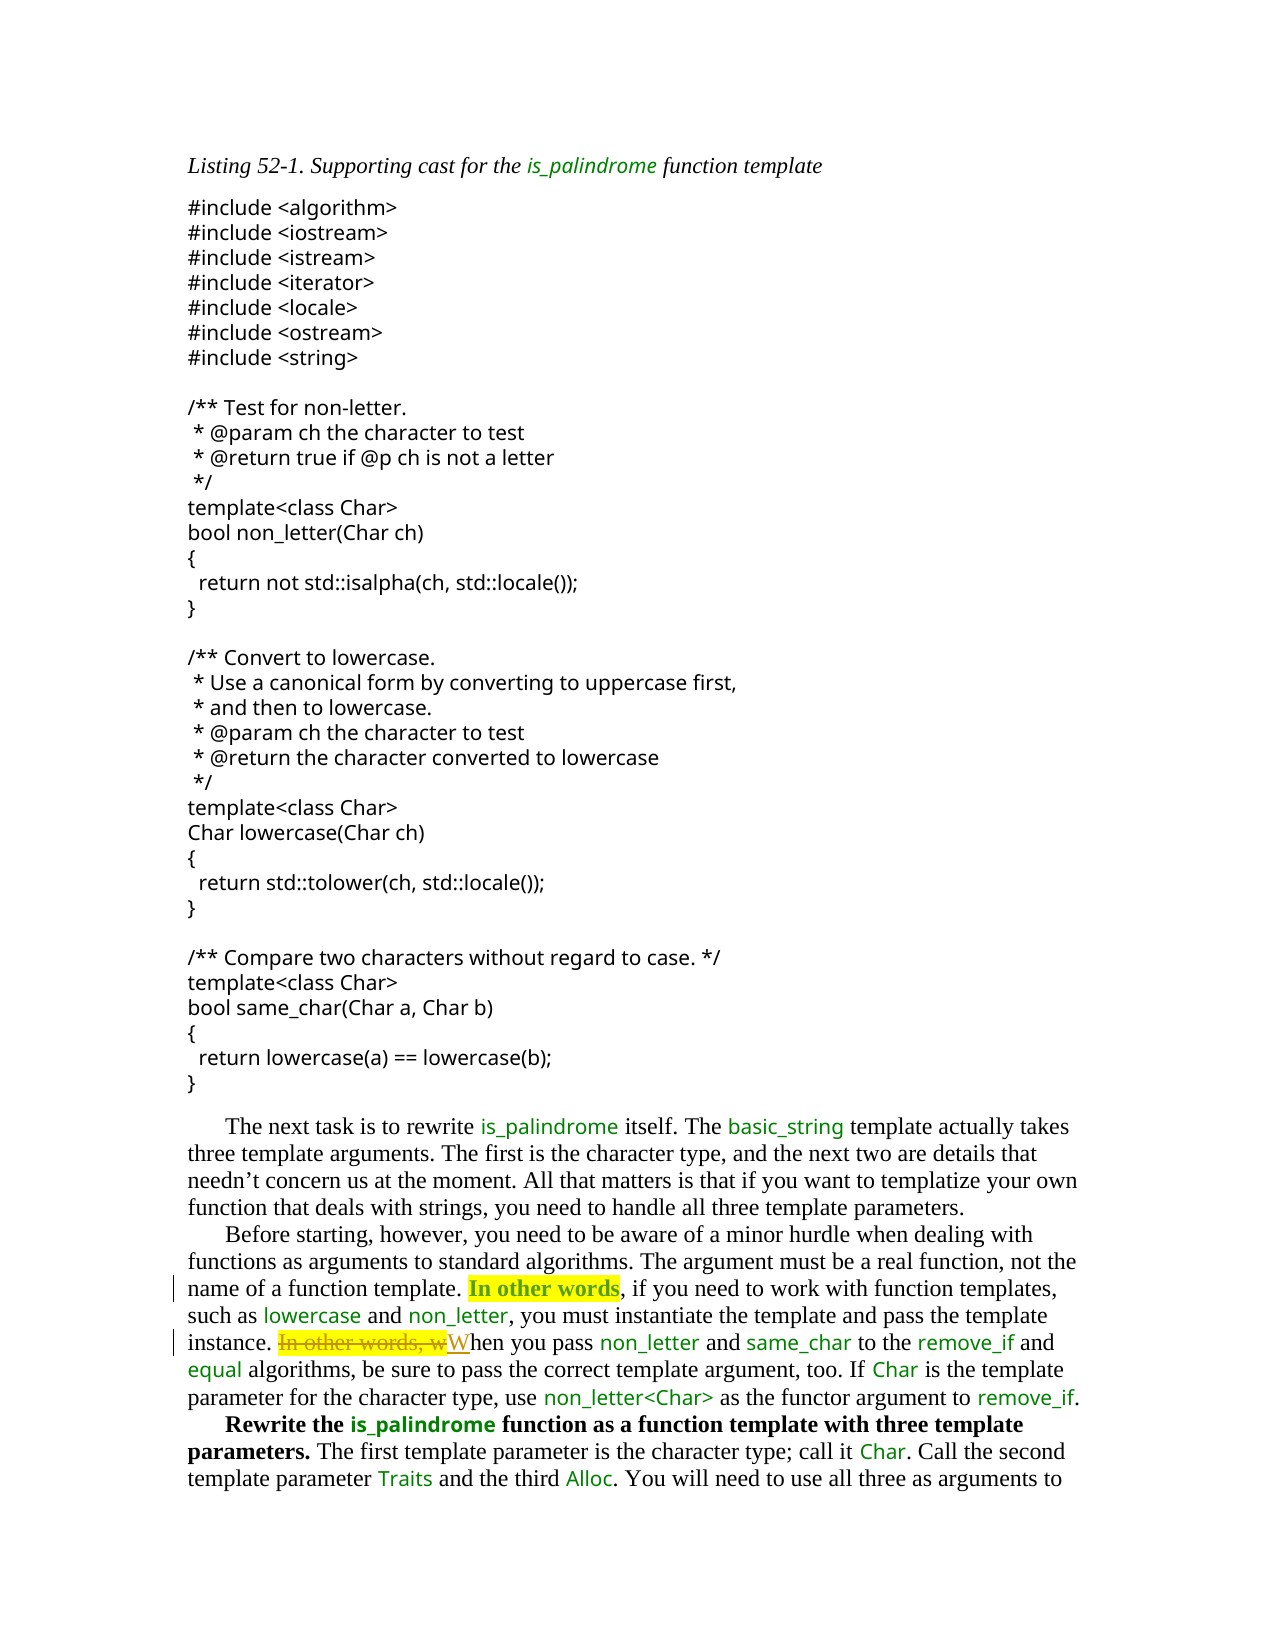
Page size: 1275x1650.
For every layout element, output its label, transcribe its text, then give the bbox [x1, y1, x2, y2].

text template<class Char> [187, 971, 1072, 996]
text } [187, 1071, 1072, 1096]
text bool same_char(Char a, Char b) [187, 996, 1072, 1021]
text */ [187, 771, 1072, 796]
text The next task is to rewrite is_palindrome itself. The basic_string template actually takes three template arguments. The first is the character type, and the next two are details that needn’t concern us at the moment. All that matters is that if you want to templatize your own function that deals with strings, you need to handle all three template parameters. [187, 1112, 1087, 1221]
text * Use a canonical form by converting to uppercase first, [187, 671, 1072, 696]
text Rewrite the is_palindrome function as a function template with three template parameters. The first template parameter is the character type; call it Char. Call the second template parameter Traits and the third Alloc. You will need to use all three as arguments to [187, 1410, 1087, 1492]
text #include <algorithm> [187, 196, 1072, 221]
text Char lowercase(Char ch) [187, 821, 1072, 846]
text } [187, 896, 1072, 921]
text * @param ch the character to test [187, 721, 1072, 746]
text #include <iterator> [187, 271, 1072, 296]
text Listing 52-1. Supporting cast for the is_palindrome function template [187, 150, 1087, 179]
text { [187, 846, 1072, 871]
text template<class Char> [187, 796, 1072, 821]
text return lowercase(a) == lowercase(b); [187, 1046, 1072, 1071]
text * and then to lowercase. [187, 696, 1072, 721]
text */ [187, 471, 1072, 496]
text #include <iostream> [187, 221, 1072, 246]
text { [187, 1021, 1072, 1046]
text template<class Char> [187, 496, 1072, 521]
text /** Convert to lowercase. [187, 646, 1072, 671]
text * @return true if @p ch is not a letter [187, 446, 1072, 471]
text /** Test for non-letter. [187, 396, 1072, 421]
text return not std::isalpha(ch, std::locale()); [187, 571, 1072, 596]
text return std::tolower(ch, std::locale()); [187, 871, 1072, 896]
text #include <string> [187, 346, 1072, 371]
text * @return the character converted to lowercase [187, 746, 1072, 771]
text Before starting, however, you need to be aware of a minor hurdle when dealing with functions as arguments to standard algorithms. The argument must be a real function, not the name of a function template. In other words, if you need to work with function templates, such as lowercase and non_letter, you must instantiate the template and pass the template instance. When you pass non_letter and same_char to the remove_if and equal algorithms, be sure to pass the correct template argument, too. If Char is the template parameter for the character type, use non_letter<Char> as the functor argument to remove_if. [187, 1221, 1087, 1410]
text { [187, 546, 1072, 571]
text /** Compare two characters without regard to case. */ [187, 946, 1072, 971]
text bool non_letter(Char ch) [187, 521, 1072, 546]
text * @param ch the character to test [187, 421, 1072, 446]
text #include <locale> [187, 296, 1072, 321]
text } [187, 596, 1072, 621]
text #include <istream> [187, 246, 1072, 271]
text #include <ostream> [187, 321, 1072, 346]
